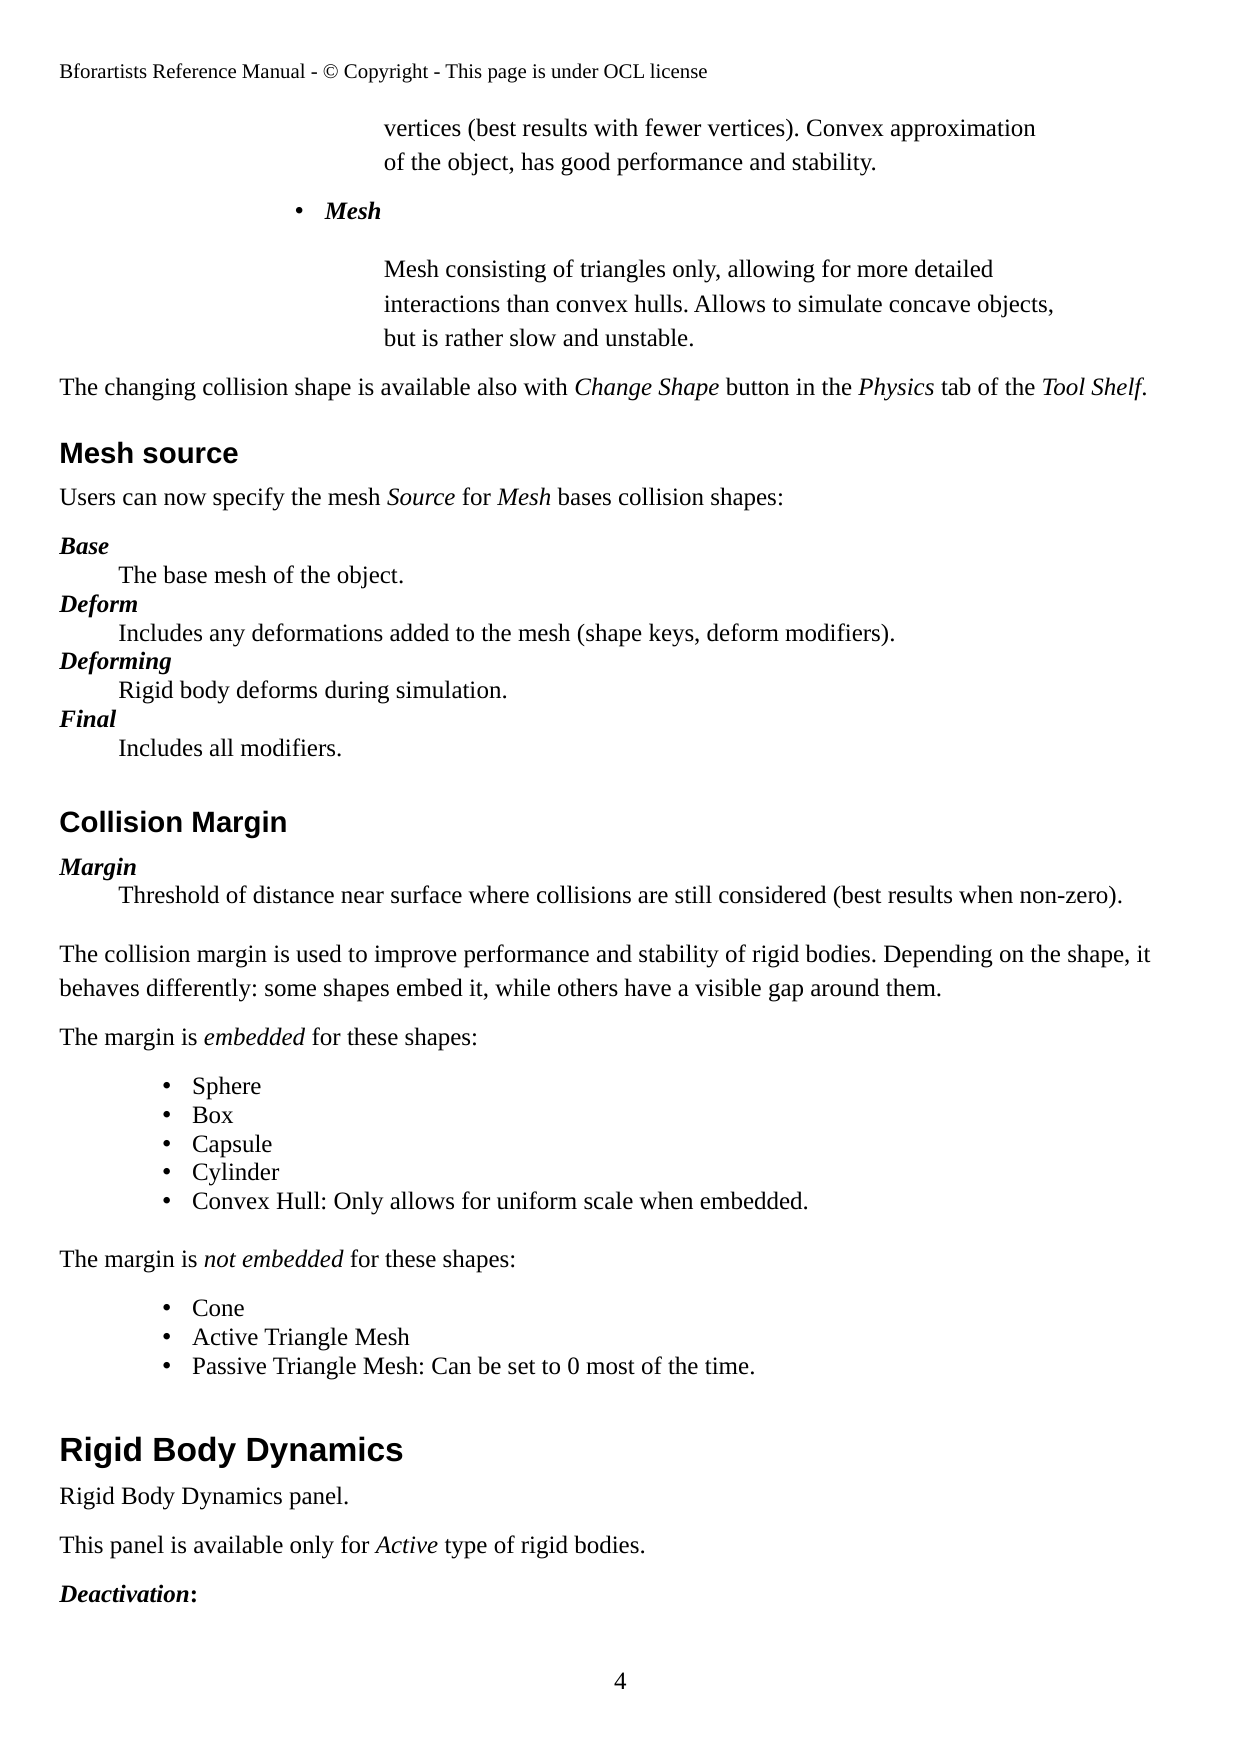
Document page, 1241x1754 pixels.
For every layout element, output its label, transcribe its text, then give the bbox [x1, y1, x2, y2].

list Cone [162, 1293, 1122, 1322]
text This panel is available only for Active type of rigid bodies. [59, 1530, 1181, 1559]
text Rigid Body Dynamics panel. [59, 1481, 1181, 1510]
subtitle Base [59, 531, 1181, 560]
text The collision margin is used to improve performance and stability of rigid bodies. Depending on the shape, it behaves differently: some shapes embed it, while others have a visible gap around them. [59, 939, 1181, 1002]
list Includes any deformations added to the mesh (shape keys, deform modifiers). [118, 618, 1181, 646]
text The margin is embedded for these shapes: [59, 1022, 1181, 1051]
subtitle Collision Margin [59, 805, 1181, 839]
list The base mesh of the object. [118, 560, 1181, 589]
subtitle Margin [59, 852, 1181, 880]
subtitle Deforming [59, 646, 1181, 675]
text Users can now specify the mesh Source for Mesh bases collision shapes: [59, 482, 1181, 511]
subtitle Mesh source [59, 436, 1181, 470]
list Box [162, 1100, 1122, 1129]
text The margin is not embedded for these shapes: [59, 1244, 1181, 1273]
subtitle Mesh [295, 196, 1063, 225]
list vertices (best results with fewer vertices). Convex approximation of the object, has good performance and stability. [354, 113, 1063, 176]
subtitle Final [59, 704, 1181, 733]
list Includes all modifiers. [118, 733, 1181, 761]
subtitle Deactivation: [59, 1579, 1181, 1608]
list Capsule [162, 1129, 1122, 1157]
list Threshold of distance near surface where collisions are still considered (best results when non-zero). [118, 880, 1181, 909]
text The changing collision shape is available also with Change Shape button in the Physics tab of the Tool Shelf. [59, 372, 1181, 401]
list Active Triangle Mesh [162, 1322, 1122, 1351]
list Passive Triangle Mesh: Can be set to 0 most of the time. [162, 1351, 1122, 1380]
list Mesh consisting of triangles only, allowing for more detailed interactions than convex hulls. Allows to simulate concave objects, but is rather slow and unstable. [354, 254, 1063, 352]
list Rigid body deforms during simulation. [118, 675, 1181, 704]
list Convex Hull: Only allows for uniform scale when embedded. [162, 1186, 1122, 1215]
list Cylinder [162, 1157, 1122, 1186]
list Sphere [162, 1071, 1122, 1100]
subtitle Rigid Body Dynamics [59, 1430, 1181, 1469]
subtitle Deform [59, 589, 1181, 618]
